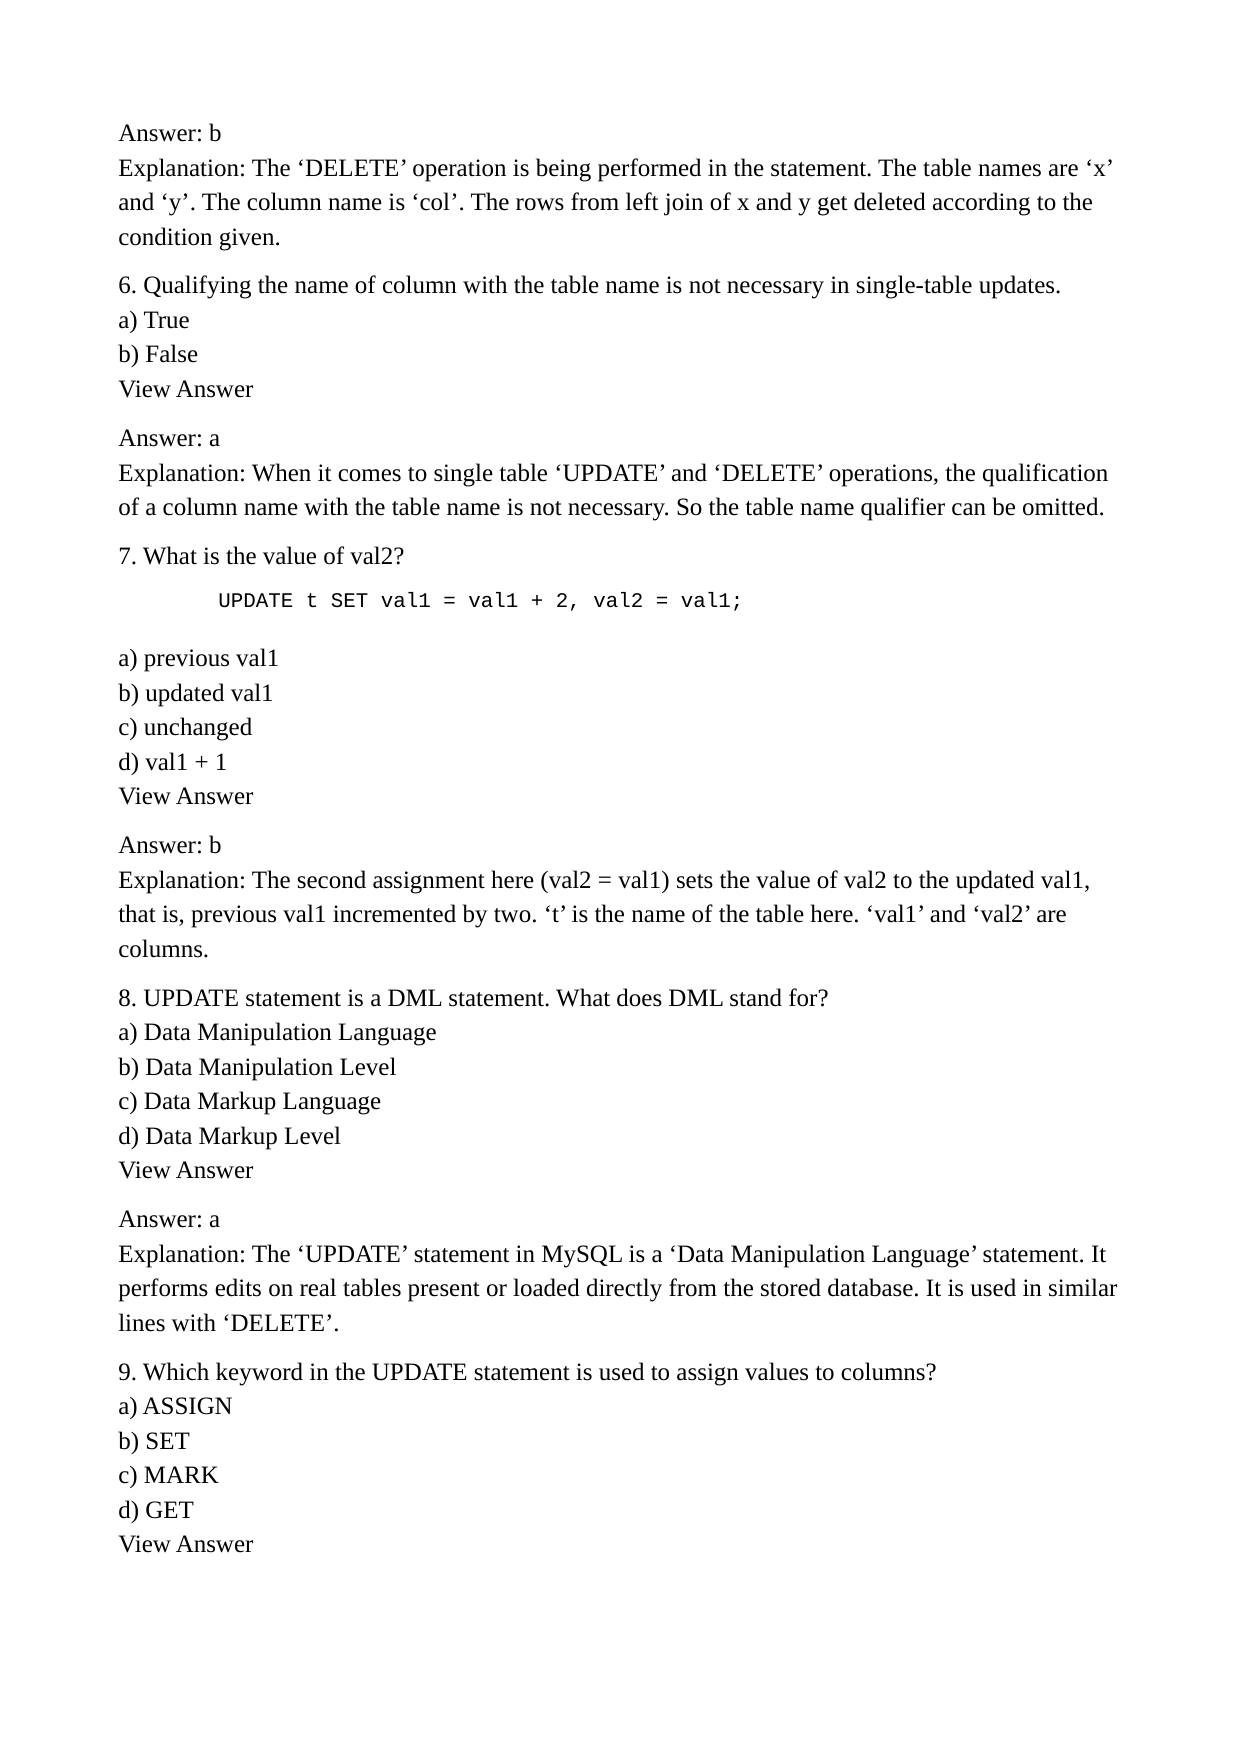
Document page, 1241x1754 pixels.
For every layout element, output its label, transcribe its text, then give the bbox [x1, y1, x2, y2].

text UPDATE t SET val1 = val1 + 2, val2 = val1; [118, 590, 1122, 614]
text 7. What is the value of val2? [118, 541, 1122, 570]
text 8. UPDATE statement is a DML statement. What does DML stand for? a) Data Manipulation Language b) Data Manipulation Level c) Data Markup Language d) Data Markup Level View Answer [118, 983, 1122, 1184]
text Answer: a Explanation: The ‘UPDATE’ statement in MySQL is a ‘Data Manipulation Language’ statement. It performs edits on real tables present or loaded directly from the stored database. It is used in similar lines with ‘DELETE’. [118, 1204, 1122, 1336]
text 9. Which keyword in the UPDATE statement is used to assign values to columns? a) ASSIGN b) SET c) MARK d) GET View Answer [118, 1357, 1122, 1558]
text a) previous val1 b) updated val1 c) unchanged d) val1 + 1 View Answer [118, 643, 1122, 810]
text Answer: b Explanation: The ‘DELETE’ operation is being performed in the statement. The table names are ‘x’ and ‘y’. The column name is ‘col’. The rows from left join of x and y get deleted according to the condition given. [118, 118, 1122, 250]
text Answer: b Explanation: The second assignment here (val2 = val1) sets the value of val2 to the updated val1, that is, previous val1 incremented by two. ‘t’ is the name of the table here. ‘val1’ and ‘val2’ are columns. [118, 830, 1122, 962]
text 6. Qualifying the name of column with the table name is not necessary in single-table updates. a) True b) False View Answer [118, 271, 1122, 403]
text Answer: a Explanation: When it comes to single table ‘UPDATE’ and ‘DELETE’ operations, the qualification of a column name with the table name is not necessary. So the table name qualifier can be omitted. [118, 423, 1122, 521]
